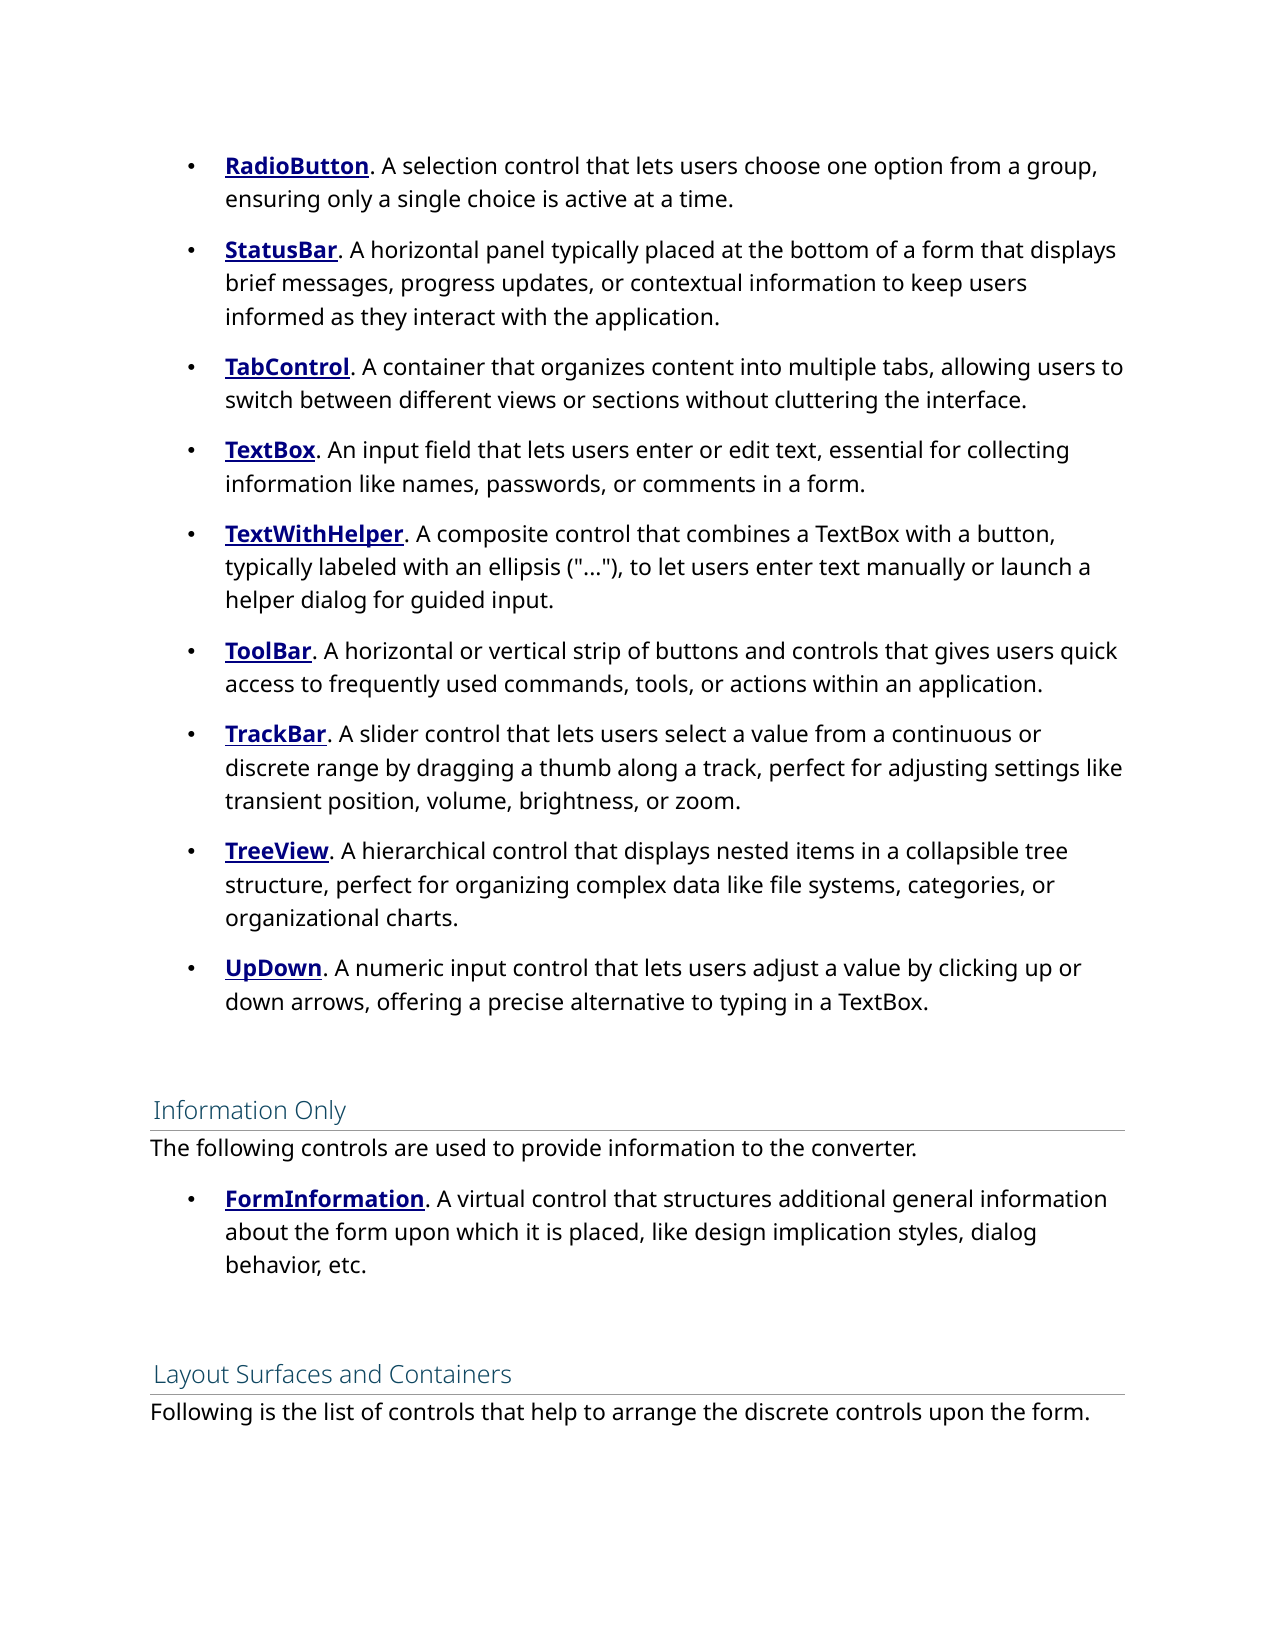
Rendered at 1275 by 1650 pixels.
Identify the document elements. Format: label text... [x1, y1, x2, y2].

list TreeView. A hierarchical control that displays nested items in a collapsible tree structure, perfect for organizing complex data like file systems, categories, or organizational charts. [187, 835, 1125, 933]
list TabControl. A container that organizes content into multiple tabs, allowing users to switch between different views or sections without cluttering the interface. [187, 351, 1125, 415]
list TextBox. An input field that lets users enter or edit text, essential for collecting information like names, passwords, or comments in a form. [187, 434, 1125, 499]
subtitle Information Only [150, 1090, 1125, 1130]
list RadioButton. A selection control that lets users choose one option from a group, ensuring only a single choice is active at a time. [187, 150, 1125, 215]
list TrackBar. A slider control that lets users select a value from a continuous or discrete range by dragging a thumb along a track, perfect for adjusting settings like transient position, volume, brightness, or zoom. [187, 718, 1125, 816]
text Following is the list of controls that help to arrange the discrete controls upon the form. [150, 1396, 1125, 1427]
subtitle Layout Surfaces and Containers [150, 1354, 1125, 1394]
list TextWithHelper. A composite control that combines a TextBox with a button, typically labeled with an ellipsis ("..."), to let users enter text manually or launch a helper dialog for guided input. [187, 518, 1125, 616]
list StatusBar. A horizontal panel typically placed at the bottom of a form that displays brief messages, progress updates, or contextual information to keep users informed as they interact with the application. [187, 233, 1125, 332]
list FormInformation. A virtual control that structures additional general information about the form upon which it is placed, like design implication styles, dialog behavior, etc. [187, 1182, 1125, 1281]
text The following controls are used to provide information to the converter. [150, 1132, 1125, 1164]
list UpDown. A numeric input control that lets users adjust a value by clicking up or down arrows, offering a precise alternative to typing in a TextBox. [187, 952, 1125, 1017]
list ToolBar. A horizontal or vertical strip of buttons and controls that gives users quick access to frequently used commands, tools, or actions within an application. [187, 634, 1125, 699]
